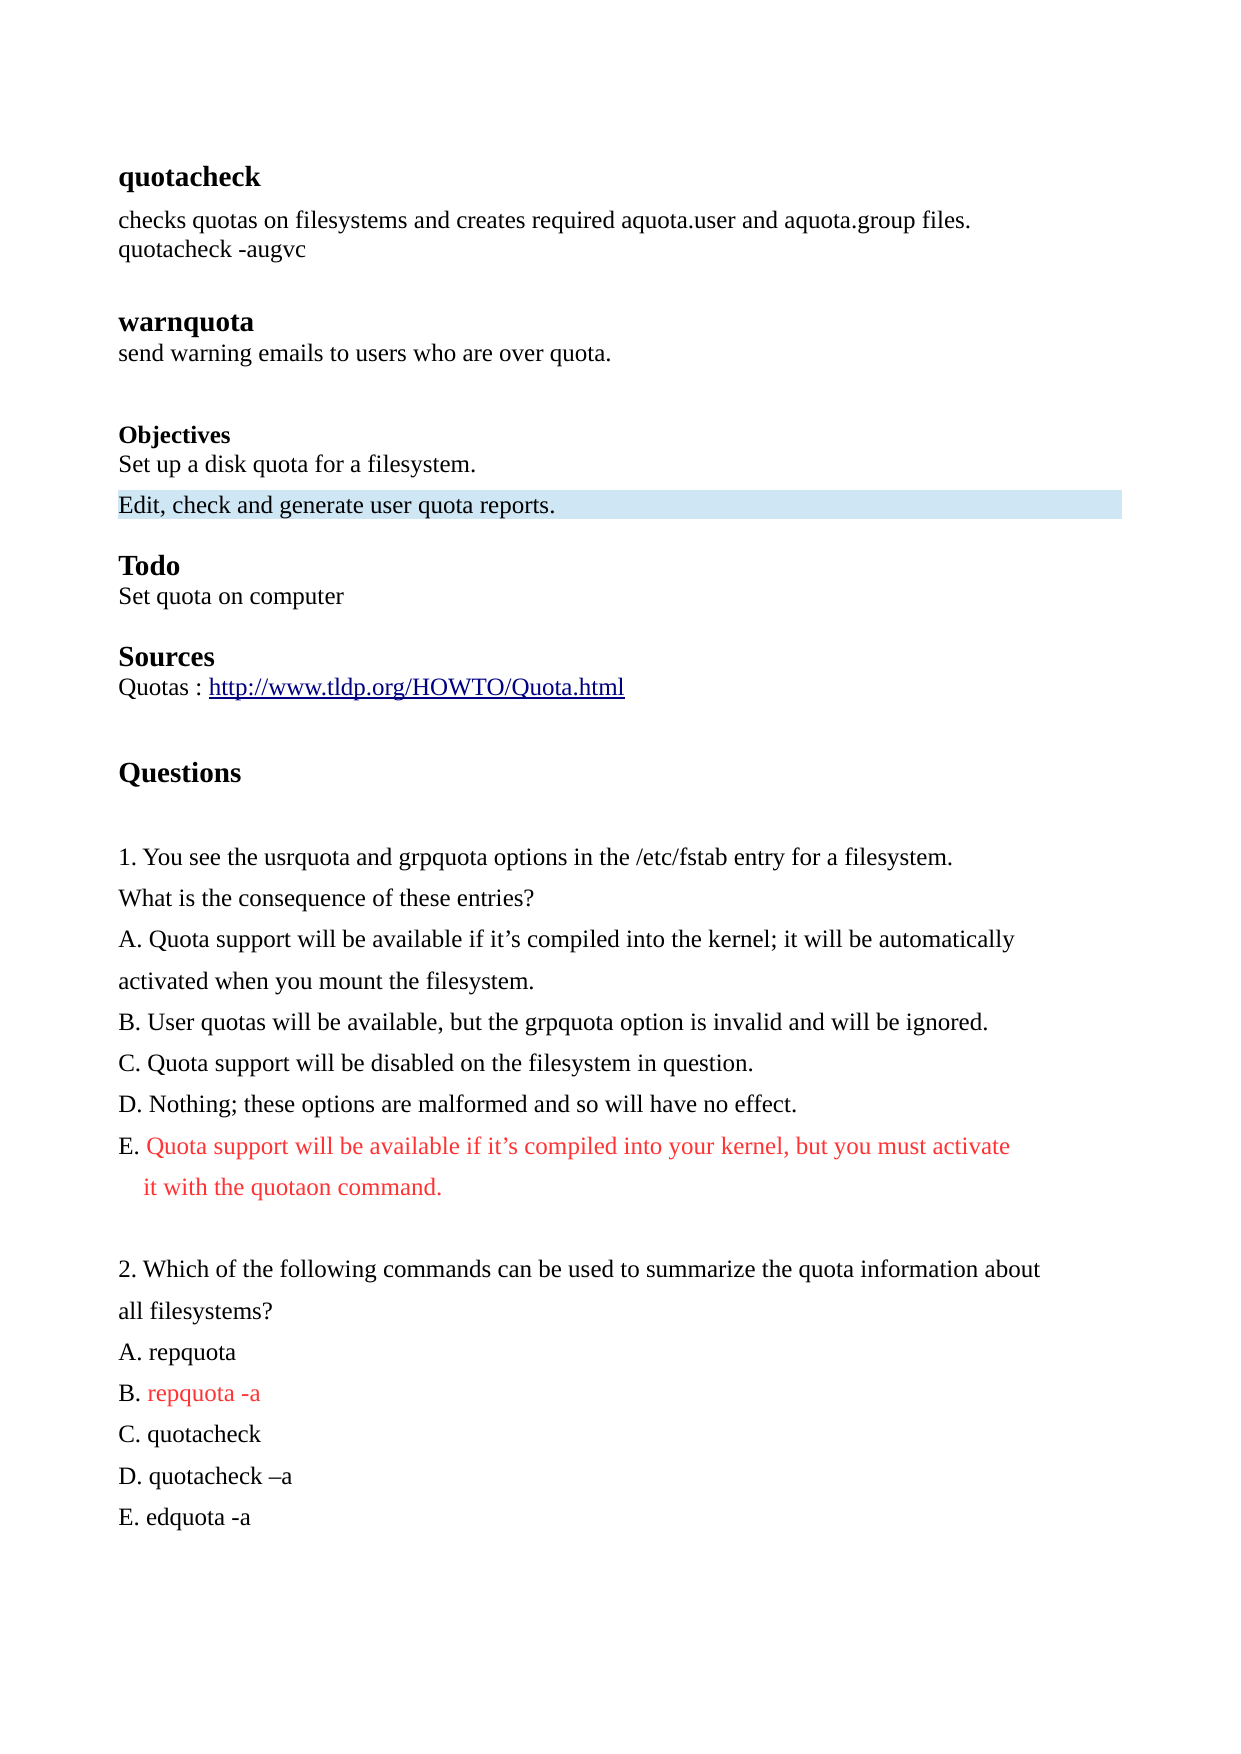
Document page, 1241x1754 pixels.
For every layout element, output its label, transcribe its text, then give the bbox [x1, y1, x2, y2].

text B. repquota -a [118, 1378, 1122, 1407]
text C. quotacheck [118, 1419, 1122, 1448]
text warnquota send warning emails to users who are over quota. [118, 275, 1122, 366]
text A. Quota support will be available if it’s compiled into the kernel; it will be automatically [118, 924, 1122, 953]
text A. repquota [118, 1337, 1122, 1366]
text quotacheck [118, 159, 1122, 193]
text Questions [118, 755, 1122, 788]
text 1. You see the usrquota and grpquota options in the /etc/fstab entry for a filesystem. [118, 842, 1122, 871]
text checks quotas on filesystems and creates required aquota.user and aquota.group files. quotacheck -augvc [118, 205, 1122, 263]
list Edit, check and generate user quota reports. [118, 490, 1122, 519]
text What is the consequence of these entries? [118, 883, 1122, 912]
text D. quotacheck –a [118, 1461, 1122, 1489]
text Todo Set quota on computer Sources Quotas : http://www.tldp.org/HOWTO/Quota.html [118, 519, 1122, 701]
text all filesystems? [118, 1296, 1122, 1324]
text D. Nothing; these options are malformed and so will have no effect. [118, 1089, 1122, 1118]
text 2. Which of the following commands can be used to summarize the quota information about [118, 1254, 1122, 1283]
text Objectives Set up a disk quota for a filesystem. [118, 420, 1122, 478]
text it with the quotaon command. [118, 1172, 1122, 1201]
text E. Quota support will be available if it’s compiled into your kernel, but you must activate [118, 1131, 1122, 1159]
text E. edquota -a [118, 1502, 1122, 1531]
text activated when you mount the filesystem. [118, 966, 1122, 994]
text C. Quota support will be disabled on the filesystem in question. [118, 1048, 1122, 1077]
text B. User quotas will be available, but the grpquota option is invalid and will be ignored. [118, 1007, 1122, 1036]
